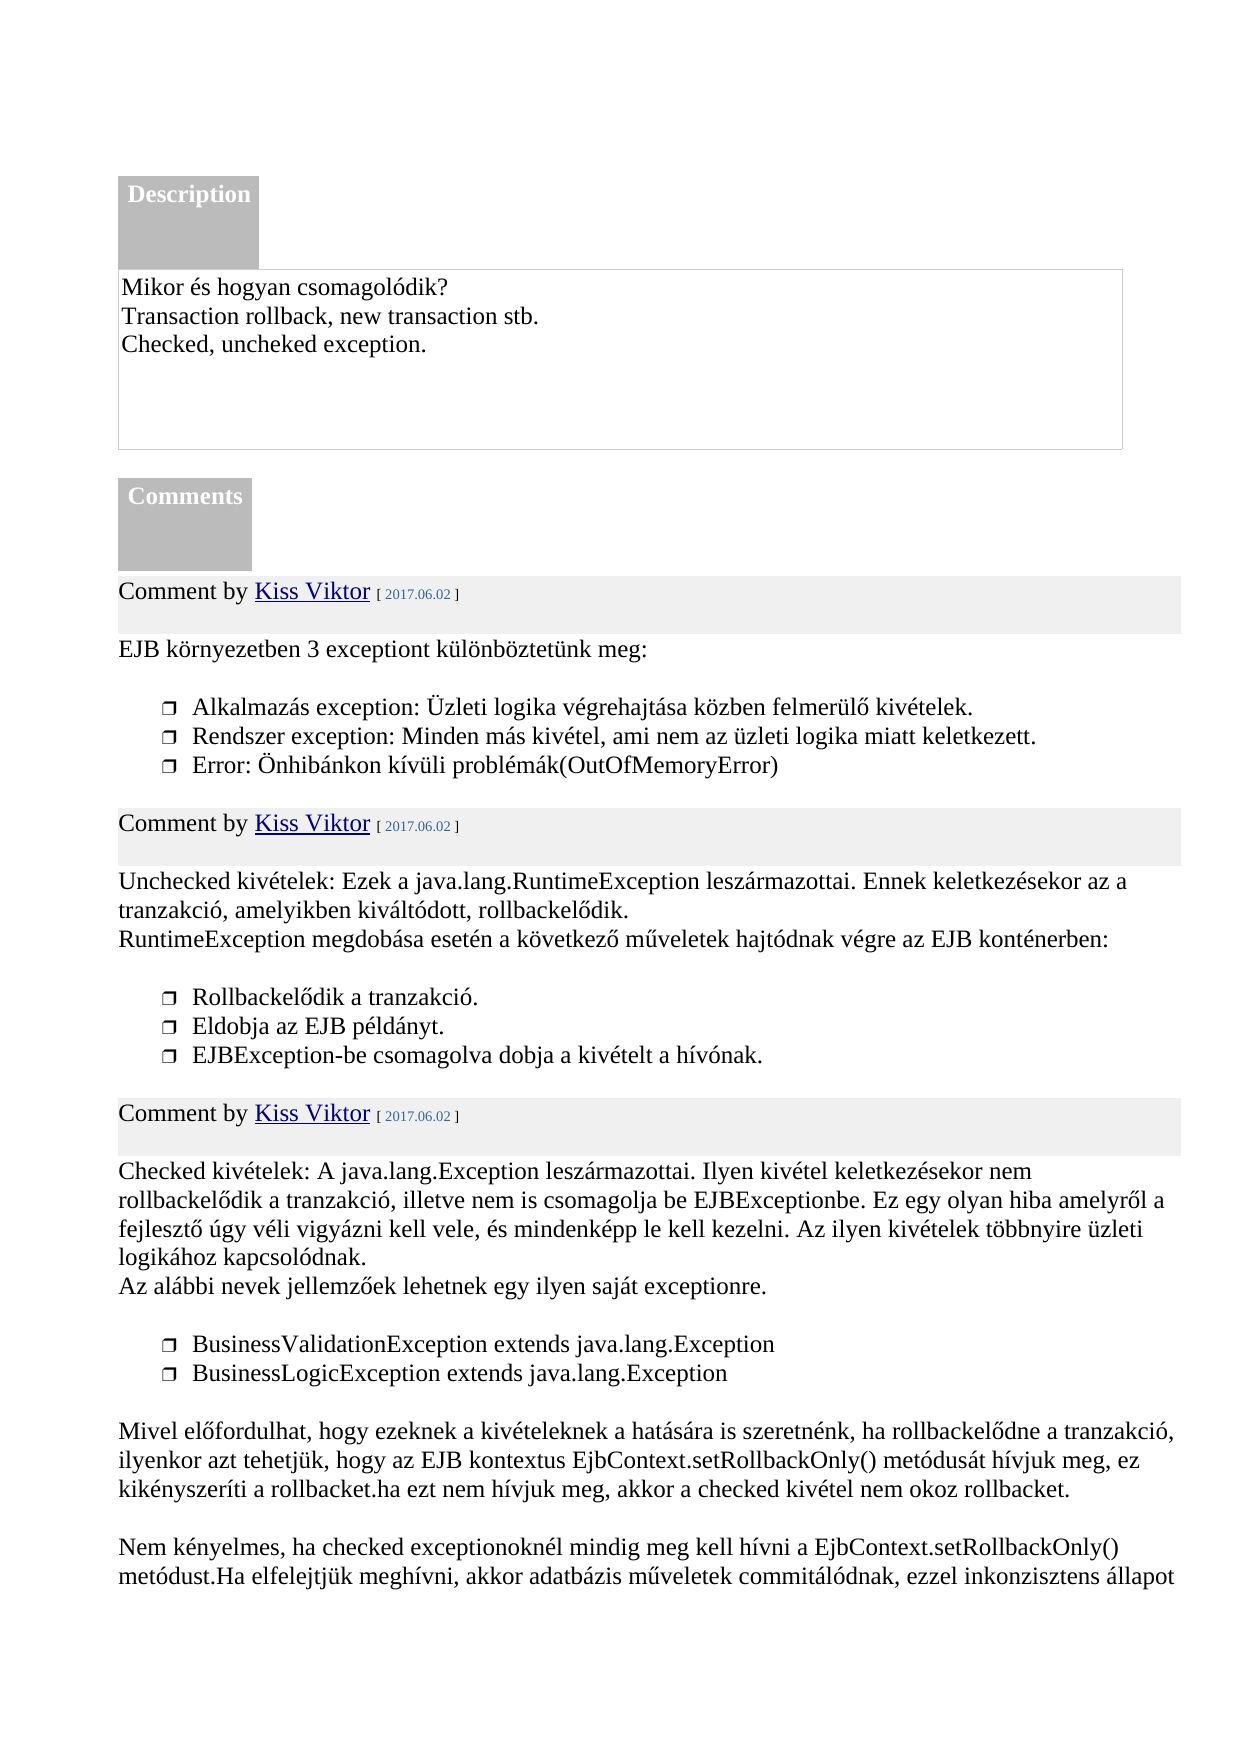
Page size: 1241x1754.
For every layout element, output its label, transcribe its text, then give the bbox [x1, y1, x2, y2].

table_header Description [118, 176, 259, 269]
table_header Comments [118, 478, 252, 571]
table_header [252, 478, 1122, 571]
table_cell Comment by Kiss Viktor [ 2017.06.02 ] [118, 808, 1181, 866]
table_header Comment by Kiss Viktor [ 2017.06.02 ] [118, 576, 1181, 634]
table_cell EJB környezetben 3 exceptiont különböztetünk meg: Alkalmazás exception: Üzleti logika végrehajtása közben felmerülő kivételek. Rendszer exception: Minden más kivétel, ami nem az üzleti logika miatt keletkezett. Error: Önhibánkon kívüli problémák(OutOfMemoryError) [118, 634, 1181, 808]
table_header Mikor és hogyan csomagolódik? Transaction rollback, new transaction stb. Checked, uncheked exception. [119, 270, 1122, 449]
table_header [259, 176, 1122, 269]
table_cell Comment by Kiss Viktor [ 2017.06.02 ] [118, 1098, 1181, 1156]
table_cell Checked kivételek: A java.lang.Exception leszármazottai. Ilyen kivétel keletkezésekor nem rollbackelődik a tranzakció, illetve nem is csomagolja be EJBExceptionbe. Ez egy olyan hiba amelyről a fejlesztő úgy véli vigyázni kell vele, és mindenképp le kell kezelni. Az ilyen kivételek többnyire üzleti logikához kapcsolódnak. Az alábbi nevek jellemzőek lehetnek egy ilyen saját exceptionre. BusinessValidationException extends java.lang.Exception BusinessLogicException extends java.lang.Exception Mivel előfordulhat, hogy ezeknek a kivételeknek a hatására is szeretnénk, ha rollbackelődne a tranzakció, ilyenkor azt tehetjük, hogy az EJB kontextus EjbContext.setRollbackOnly() metódusát hívjuk meg, ez kikényszeríti a rollbacket.ha ezt nem hívjuk meg, akkor a checked kivétel nem okoz rollbacket. Nem kényelmes, ha checked exceptionoknél mindig meg kell hívni a EjbContext.setRollbackOnly() metódust.Ha elfelejtjük meghívni, akkor adatbázis műveletek commitálódnak, ezzel inkonzisztens állapot [118, 1156, 1181, 1589]
table_cell Unchecked kivételek: Ezek a java.lang.RuntimeException leszármazottai. Ennek keletkezésekor az a tranzakció, amelyikben kiváltódott, rollbackelődik. RuntimeException megdobása esetén a következő műveletek hajtódnak végre az EJB konténerben: Rollbackelődik a tranzakció. Eldobja az EJB példányt. EJBException-be csomagolva dobja a kivételt a hívónak. [118, 866, 1181, 1098]
